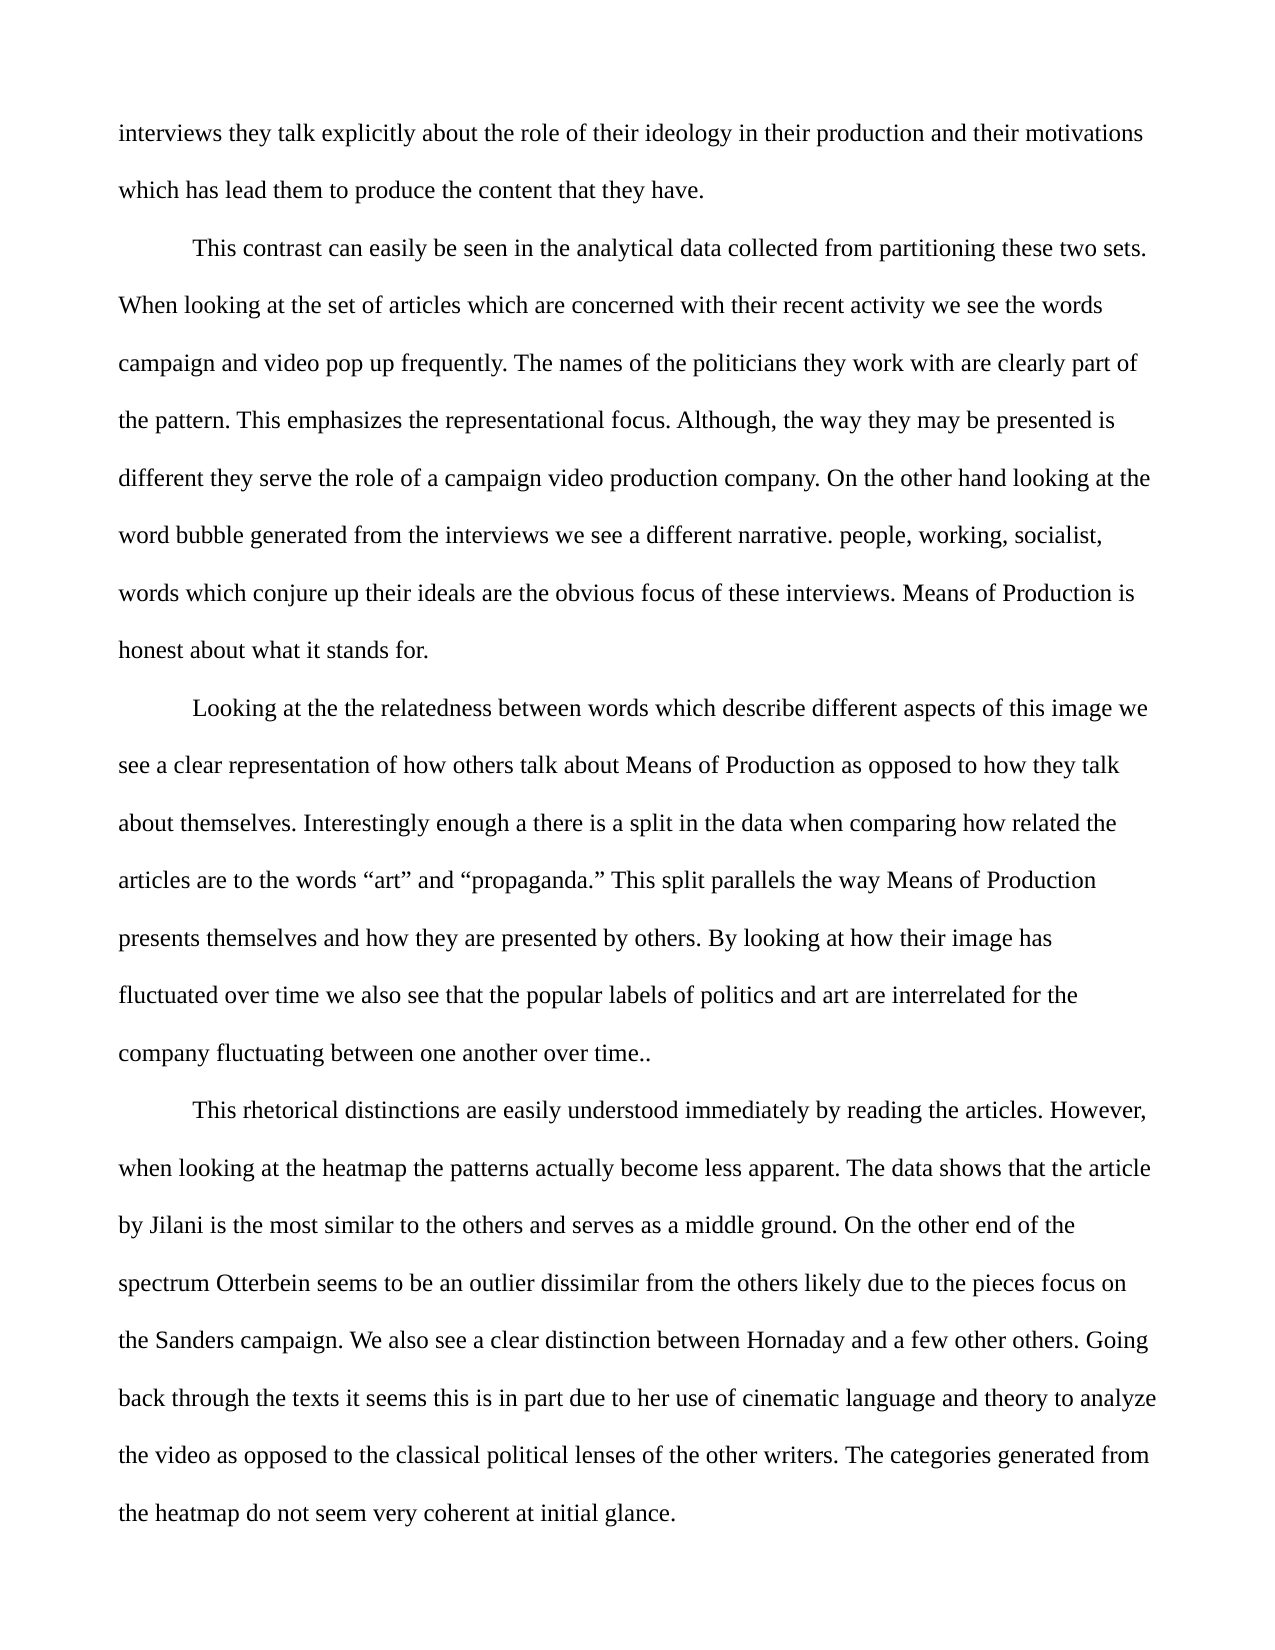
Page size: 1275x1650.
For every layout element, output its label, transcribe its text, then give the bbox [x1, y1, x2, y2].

text This contrast can easily be seen in the analytical data collected from partitioning these two sets. When looking at the set of articles which are concerned with their recent activity we see the words campaign and video pop up frequently. The names of the politicians they work with are clearly part of the pattern. This emphasizes the representational focus. Although, the way they may be presented is different they serve the role of a campaign video production company. On the other hand looking at the word bubble generated from the interviews we see a different narrative. people, working, socialist, words which conjure up their ideals are the obvious focus of these interviews. Means of Production is honest about what it stands for. [118, 233, 1157, 664]
text This rhetorical distinctions are easily understood immediately by reading the articles. However, when looking at the heatmap the patterns actually become less apparent. The data shows that the article by Jilani is the most similar to the others and serves as a middle ground. On the other end of the spectrum Otterbein seems to be an outlier dissimilar from the others likely due to the pieces focus on the Sanders campaign. We also see a clear distinction between Hornaday and a few other others. Going back through the texts it seems this is in part due to her use of cinematic language and theory to analyze the video as opposed to the classical political lenses of the other writers. The categories generated from the heatmap do not seem very coherent at initial glance. [118, 1096, 1157, 1527]
text Looking at the the relatedness between words which describe different aspects of this image we see a clear representation of how others talk about Means of Production as opposed to how they talk about themselves. Interestingly enough a there is a split in the data when comparing how related the articles are to the words “art” and “propaganda.” This split parallels the way Means of Production presents themselves and how they are presented by others. By looking at how their image has fluctuated over time we also see that the popular labels of politics and art are interrelated for the company fluctuating between one another over time.. [118, 693, 1157, 1067]
text interviews they talk explicitly about the role of their ideology in their production and their motivations which has lead them to produce the content that they have. [118, 118, 1157, 204]
